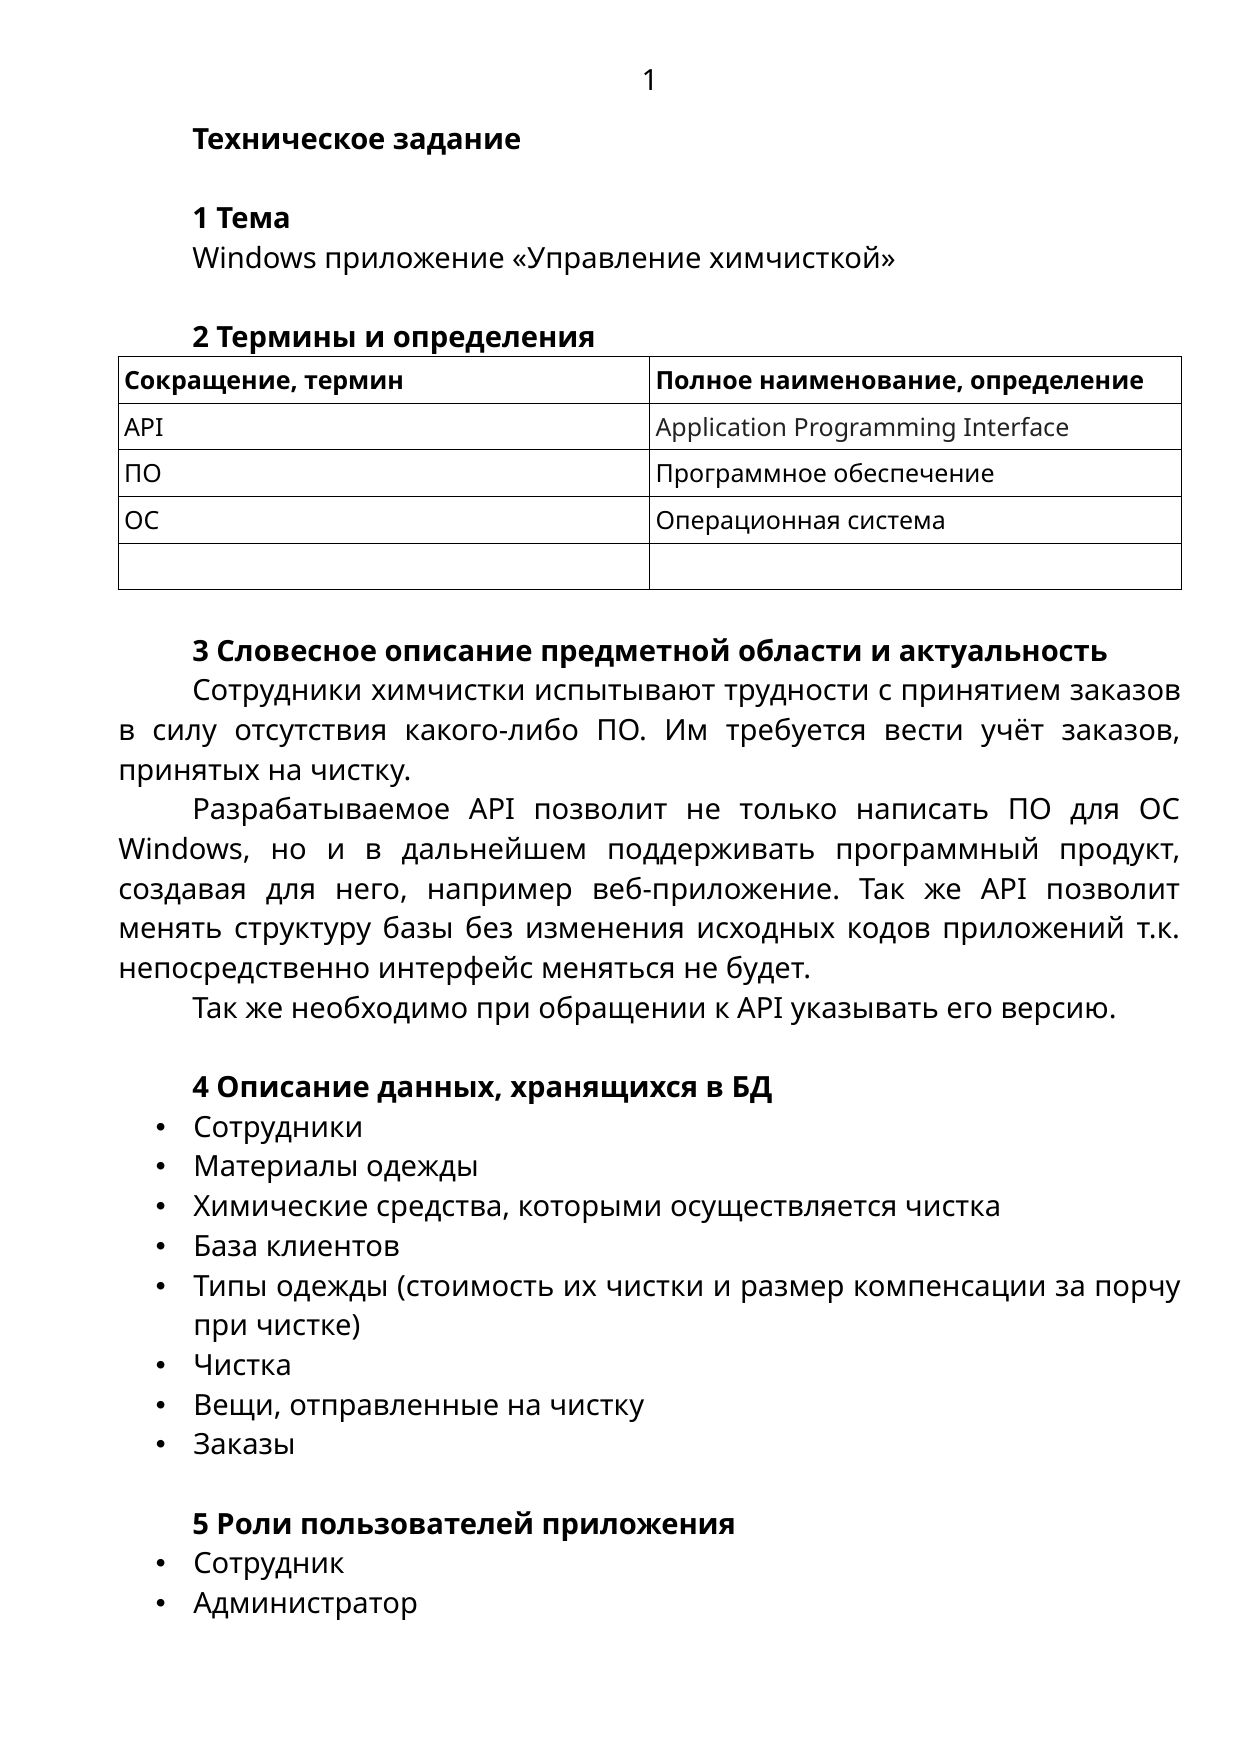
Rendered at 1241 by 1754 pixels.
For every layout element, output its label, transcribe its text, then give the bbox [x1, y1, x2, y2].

text 2 Термины и определения [118, 317, 1181, 356]
text Разрабатываемое API позволит не только написать ПО для ОС Windows, но и в дальнейшем поддерживать программный продукт, создавая для него, например веб-приложение. Так же API позволит менять структуру базы без изменения исходных кодов приложений т.к. непосредственно интерфейс меняться не будет. [118, 788, 1181, 987]
table_cell Операционная система [650, 497, 1181, 542]
table_cell API [119, 404, 649, 449]
text 1 Тема [118, 197, 1181, 237]
table_header Полное наименование, определение [650, 357, 1181, 403]
table_header Сокращение, термин [119, 357, 649, 403]
text Сотрудники химчистки испытывают трудности с принятием заказов в силу отсутствия какого-либо ПО. Им требуется вести учёт заказов, принятых на чистку. [118, 669, 1181, 788]
text 3 Словесное описание предметной области и актуальность [118, 630, 1181, 669]
table_cell ОС [119, 497, 649, 542]
text Так же необходимо при обращении к API указывать его версию. [118, 987, 1181, 1027]
text Техническое задание [118, 118, 1181, 158]
list Сотрудник [156, 1543, 1181, 1582]
text Windows приложение «Управление химчисткой» [118, 237, 1181, 277]
list Чистка [156, 1344, 1181, 1384]
table_cell Программное обеспечение [650, 450, 1181, 496]
list База клиентов [156, 1225, 1181, 1265]
list Вещи, отправленные на чистку [156, 1384, 1181, 1423]
list Заказы [156, 1423, 1181, 1463]
text 5 Роли пользователей приложения [118, 1503, 1181, 1543]
list Химические средства, которыми осуществляется чистка [156, 1185, 1181, 1225]
table_cell [119, 544, 649, 589]
text 4 Описание данных, хранящихся в БД [118, 1066, 1181, 1106]
table_cell [650, 544, 1181, 589]
list Сотрудники [156, 1106, 1181, 1146]
list Типы одежды (стоимость их чистки и размер компенсации за порчу при чистке) [156, 1265, 1181, 1344]
table_cell Application Programming Interface [650, 404, 1181, 449]
list Материалы одежды [156, 1146, 1181, 1185]
list Администратор [156, 1582, 1181, 1622]
table_cell ПО [119, 450, 649, 496]
